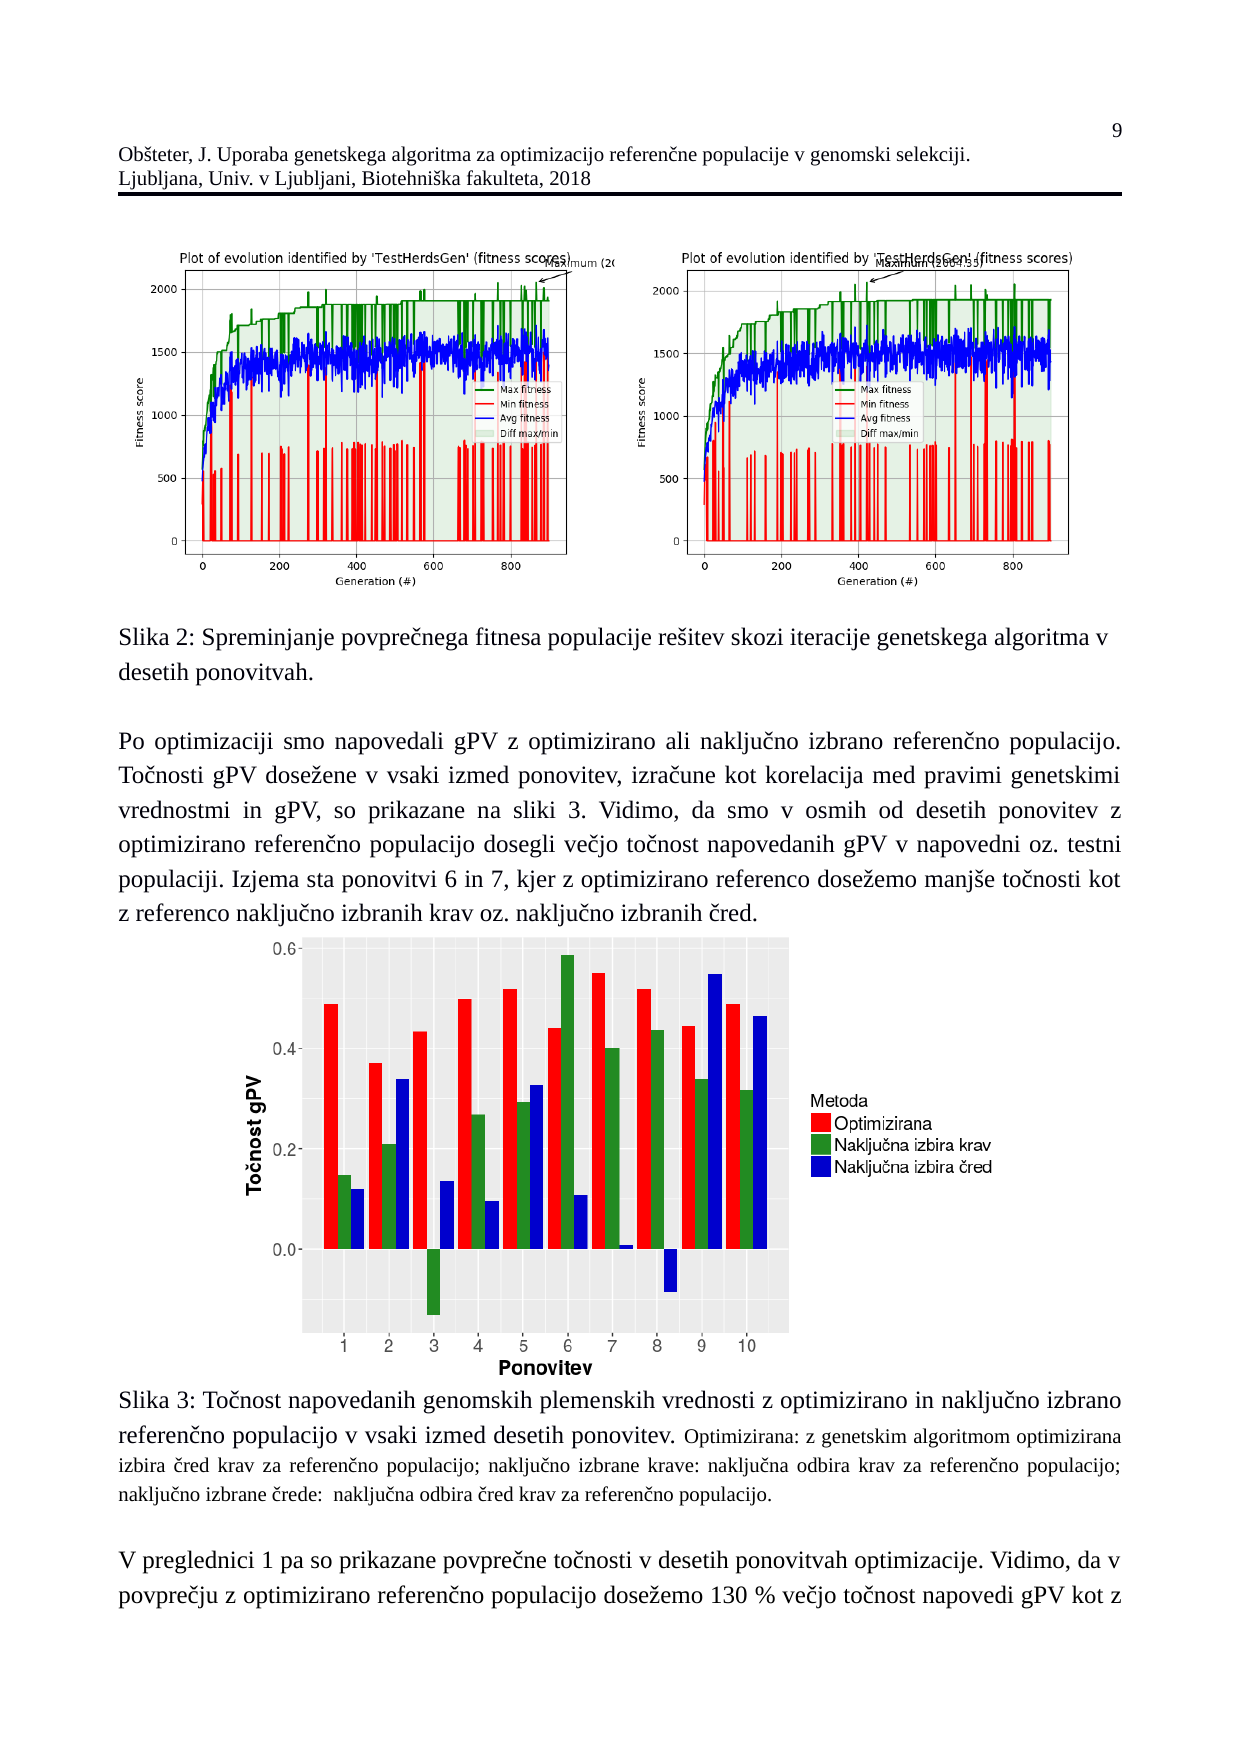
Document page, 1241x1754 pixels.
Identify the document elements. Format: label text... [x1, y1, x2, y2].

table_cell [118, 226, 620, 622]
text Po optimizaciji smo napovedali gPV z optimizirano ali naključno izbrano referenčno populacijo. Točnosti gPV dosežene v vsaki izmed ponovitev, izračune kot korelacija med pravimi genetskimi vrednostmi in gPV, so prikazane na sliki 3. Vidimo, da smo v osmih od desetih ponovitev z optimizirano referenčno populacijo dosegli večjo točnost napovedanih gPV v napovedni oz. testni populaciji. Izjema sta ponovitvi 6 in 7, kjer z optimizirano referenco dosežemo manjše točnosti kot z referenco naključno izbranih krav oz. naključno izbranih čred. [118, 726, 1122, 927]
picture [625, 225, 1117, 594]
picture [123, 225, 615, 594]
picture [241, 932, 999, 1380]
text Slika 3: Točnost napovedanih genomskih plemenskih vrednosti z optimizirano in naključno izbrano referenčno populacijo v vsaki izmed desetih ponovitev. Optimizirana: z genetskim algoritmom optimizirana izbira čred krav za referenčno populacijo; naključno izbrane krave: naključna odbira krav za referenčno populacijo; naključno izbrane črede: naključna odbira čred krav za referenčno populacijo. [118, 933, 1122, 1506]
text Slika 2: Spreminjanje povprečnega fitnesa populacije rešitev skozi iteracije genetskega algoritma v desetih ponovitvah. [118, 622, 1122, 686]
table_cell [620, 226, 1122, 622]
text V preglednici 1 pa so prikazane povprečne točnosti v desetih ponovitvah optimizacije. Vidimo, da v povprečju z optimizirano referenčno populacijo dosežemo 130 % večjo točnost napovedi gPV kot z [118, 1546, 1122, 1609]
